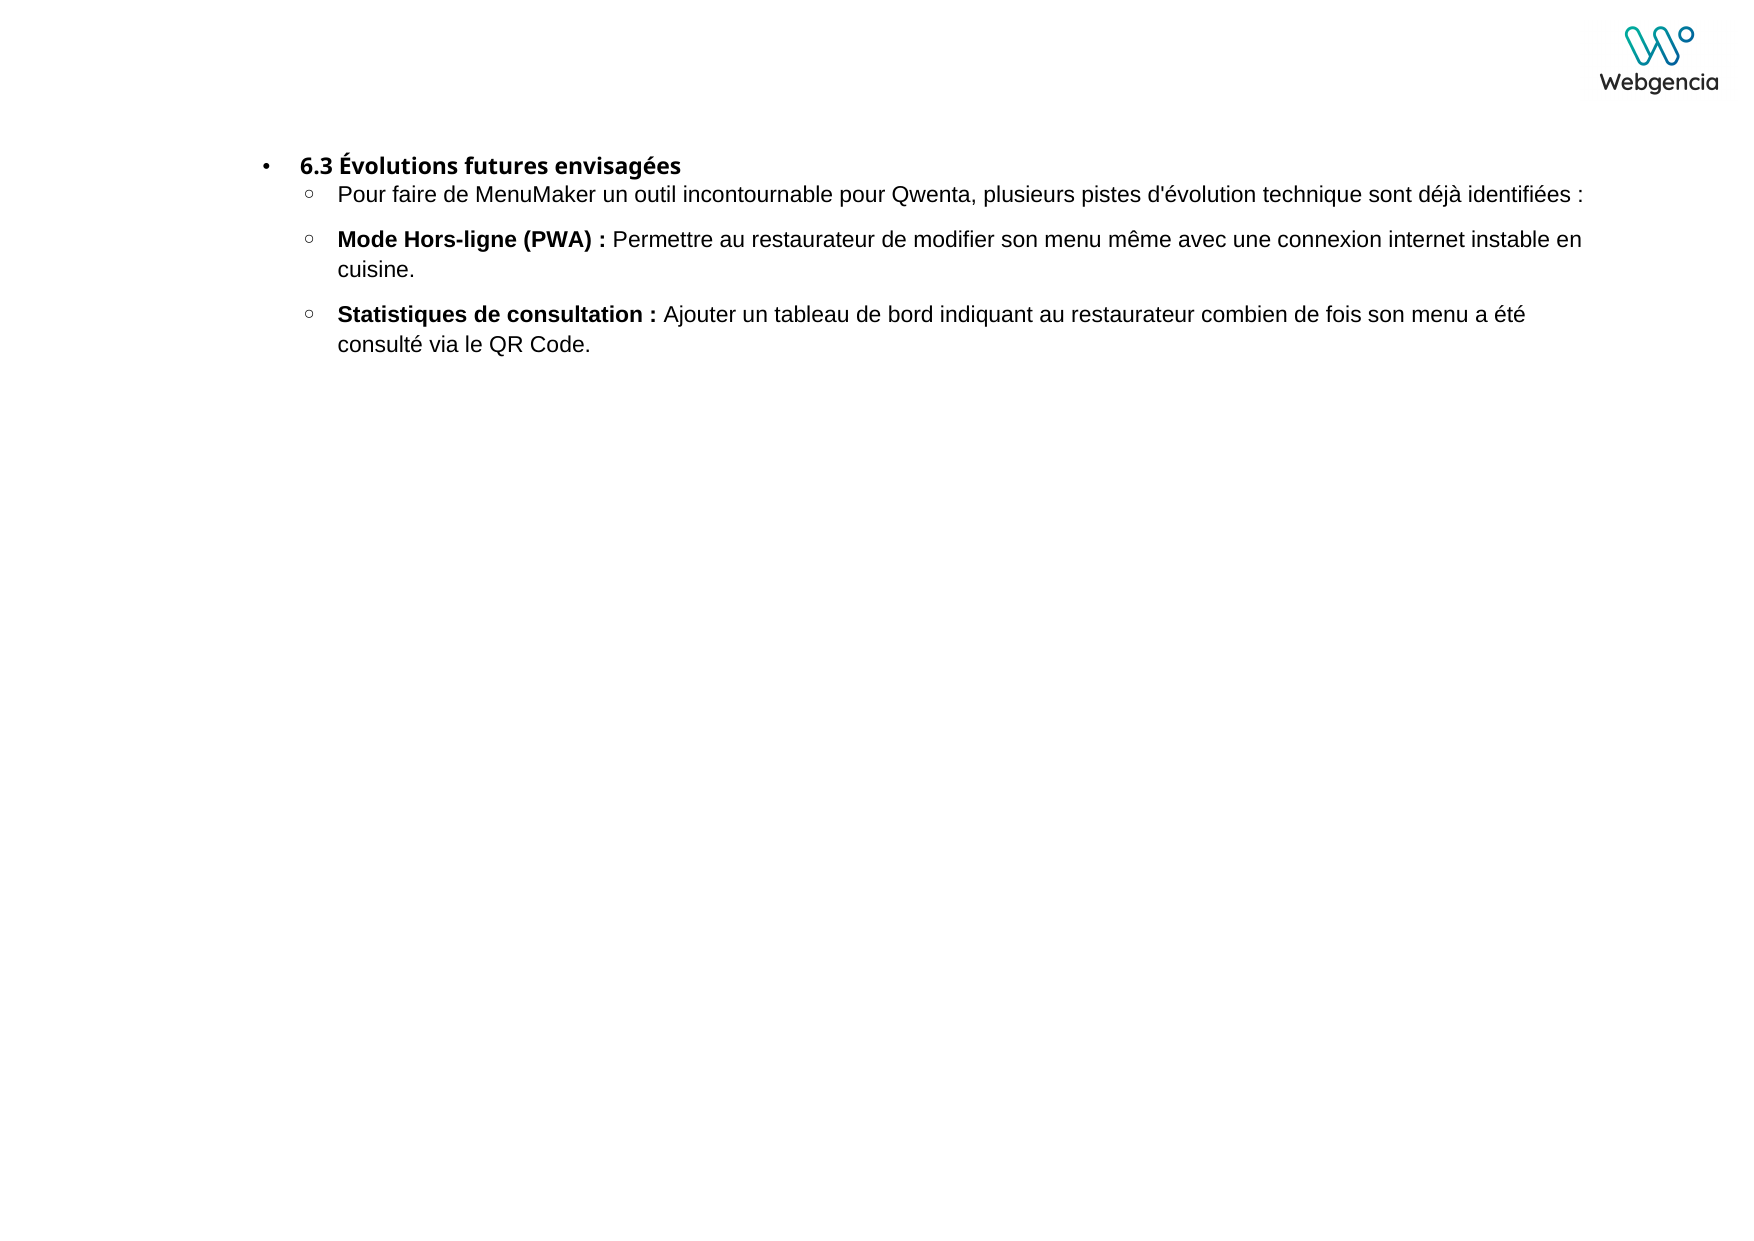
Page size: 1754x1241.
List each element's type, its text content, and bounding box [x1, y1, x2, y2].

picture [1580, 20, 1739, 101]
list Pour faire de MenuMaker un outil incontournable pour Qwenta, plusieurs pistes d'évolution technique sont déjà identifiées : [300, 181, 1604, 208]
list Mode Hors-ligne (PWA) : Permettre au restaurateur de modifier son menu même avec une connexion internet instable en cuisine. [300, 226, 1604, 283]
list Statistiques de consultation : Ajouter un tableau de bord indiquant au restaurateur combien de fois son menu a été consulté via le QR Code. [300, 301, 1604, 358]
subtitle 6.3 Évolutions futures envisagées [262, 150, 1604, 181]
